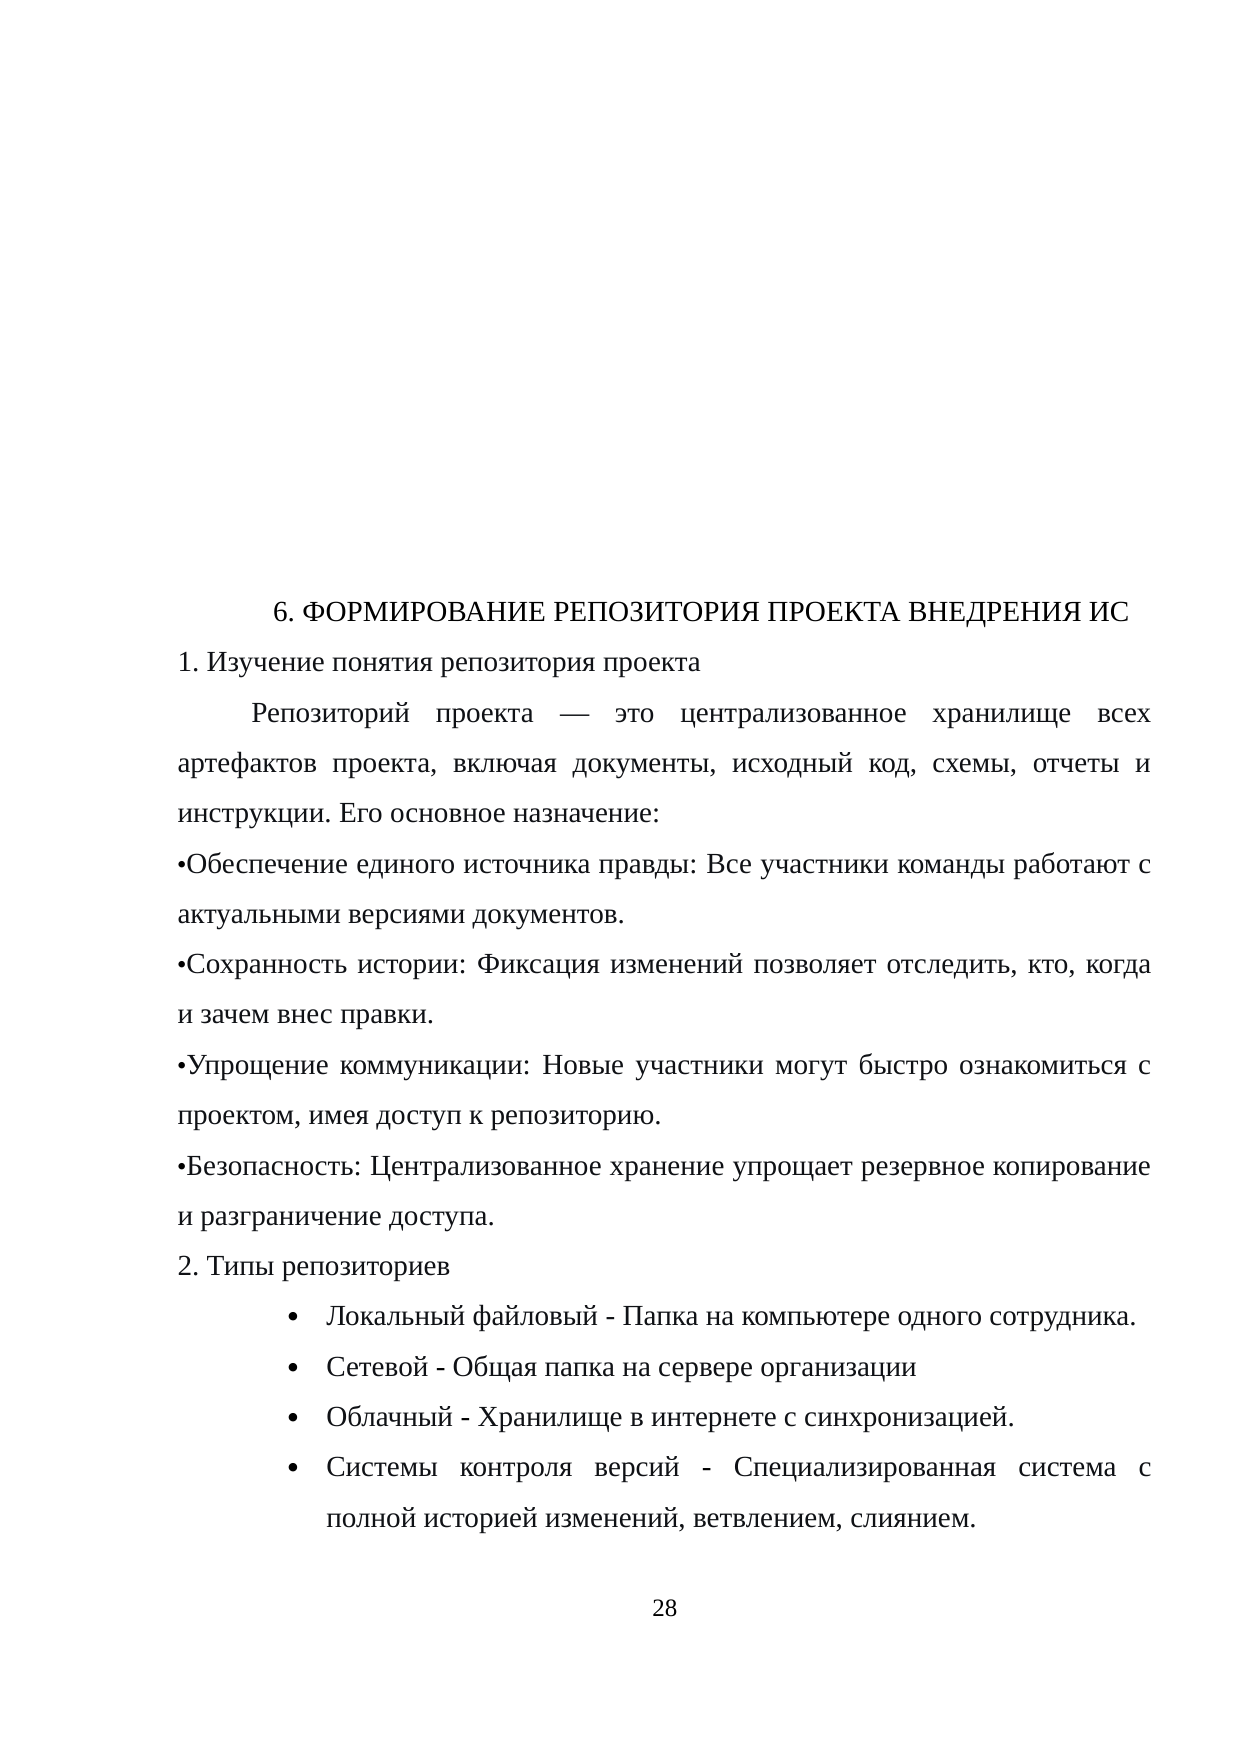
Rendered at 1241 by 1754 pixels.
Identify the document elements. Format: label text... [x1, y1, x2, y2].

list Локальный файловый - Папка на компьютере одного сотрудника. [288, 1298, 1152, 1332]
subtitle 2. Типы репозиториев [177, 1248, 1152, 1282]
list Системы контроля версий - Специализированная система с полной историей изменений, ветвлением, слиянием. [288, 1449, 1152, 1533]
subtitle 1. Изучение понятия репозитория проекта [177, 644, 1152, 678]
list Обеспечение единого источника правды: Все участники команды работают с актуальными версиями документов. [177, 846, 1152, 929]
text Репозиторий проекта — это централизованное хранилище всех артефактов проекта, включая документы, исходный код, схемы, отчеты и инструкции. Его основное назначение: [177, 695, 1152, 829]
text 6. ФОРМИРОВАНИЕ РЕПОЗИТОРИЯ ПРОЕКТА ВНЕДРЕНИЯ ИС [177, 594, 1152, 628]
list Упрощение коммуникации: Новые участники могут быстро ознакомиться с проектом, имея доступ к репозиторию. [177, 1047, 1152, 1131]
list Безопасность: Централизованное хранение упрощает резервное копирование и разграничение доступа. [177, 1148, 1152, 1231]
list Сохранность истории: Фиксация изменений позволяет отследить, кто, когда и зачем внес правки. [177, 946, 1152, 1030]
list Облачный - Хранилище в интернете с синхронизацией. [288, 1399, 1152, 1433]
list Сетевой - Общая папка на сервере организации [288, 1349, 1152, 1382]
